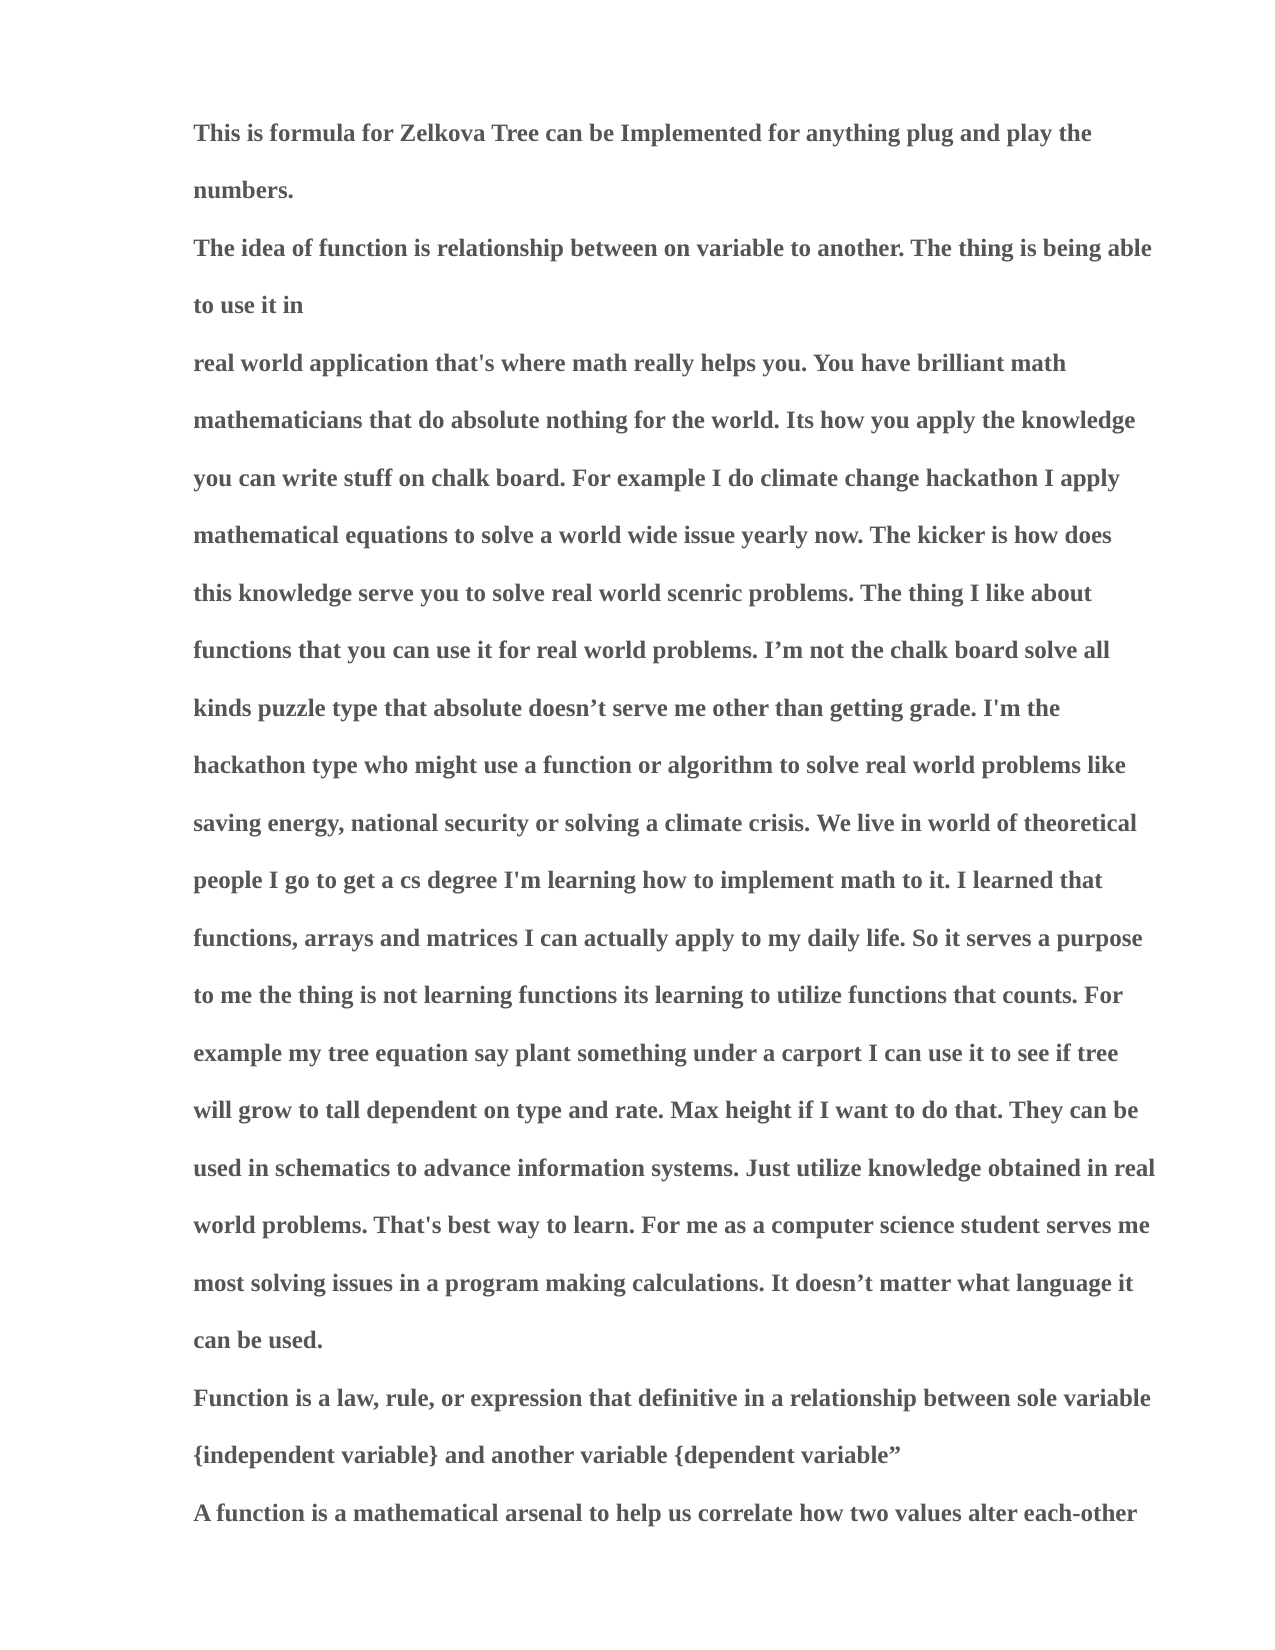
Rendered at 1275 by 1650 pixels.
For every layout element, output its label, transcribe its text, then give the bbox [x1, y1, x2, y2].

text This is formula for Zelkova Tree can be Implemented for anything plug and play the numbers. The idea of function is relationship between on variable to another. The thing is being able to use it in real world application that's where math really helps you. You have brilliant math mathematicians that do absolute nothing for the world. Its how you apply the knowledge you can write stuff on chalk board. For example I do climate change hackathon I apply mathematical equations to solve a world wide issue yearly now. The kicker is how does this knowledge serve you to solve real world scenric problems. The thing I like about functions that you can use it for real world problems. I’m not the chalk board solve all kinds puzzle type that absolute doesn’t serve me other than getting grade. I'm the hackathon type who might use a function or algorithm to solve real world problems like saving energy, national security or solving a climate crisis. We live in world of theoretical people I go to get a cs degree I'm learning how to implement math to it. I learned that functions, arrays and matrices I can actually apply to my daily life. So it serves a purpose to me the thing is not learning functions its learning to utilize functions that counts. For example my tree equation say plant something under a carport I can use it to see if tree will grow to tall dependent on type and rate. Max height if I want to do that. They can be used in schematics to advance information systems. Just utilize knowledge obtained in real world problems. That's best way to learn. For me as a computer science student serves me most solving issues in a program making calculations. It doesn’t matter what language it can be used. Function is a law, rule, or expression that definitive in a relationship between sole variable {independent variable} and another variable {dependent variable” A function is a mathematical arsenal to help us correlate how two values alter each-other [118, 118, 1157, 1527]
